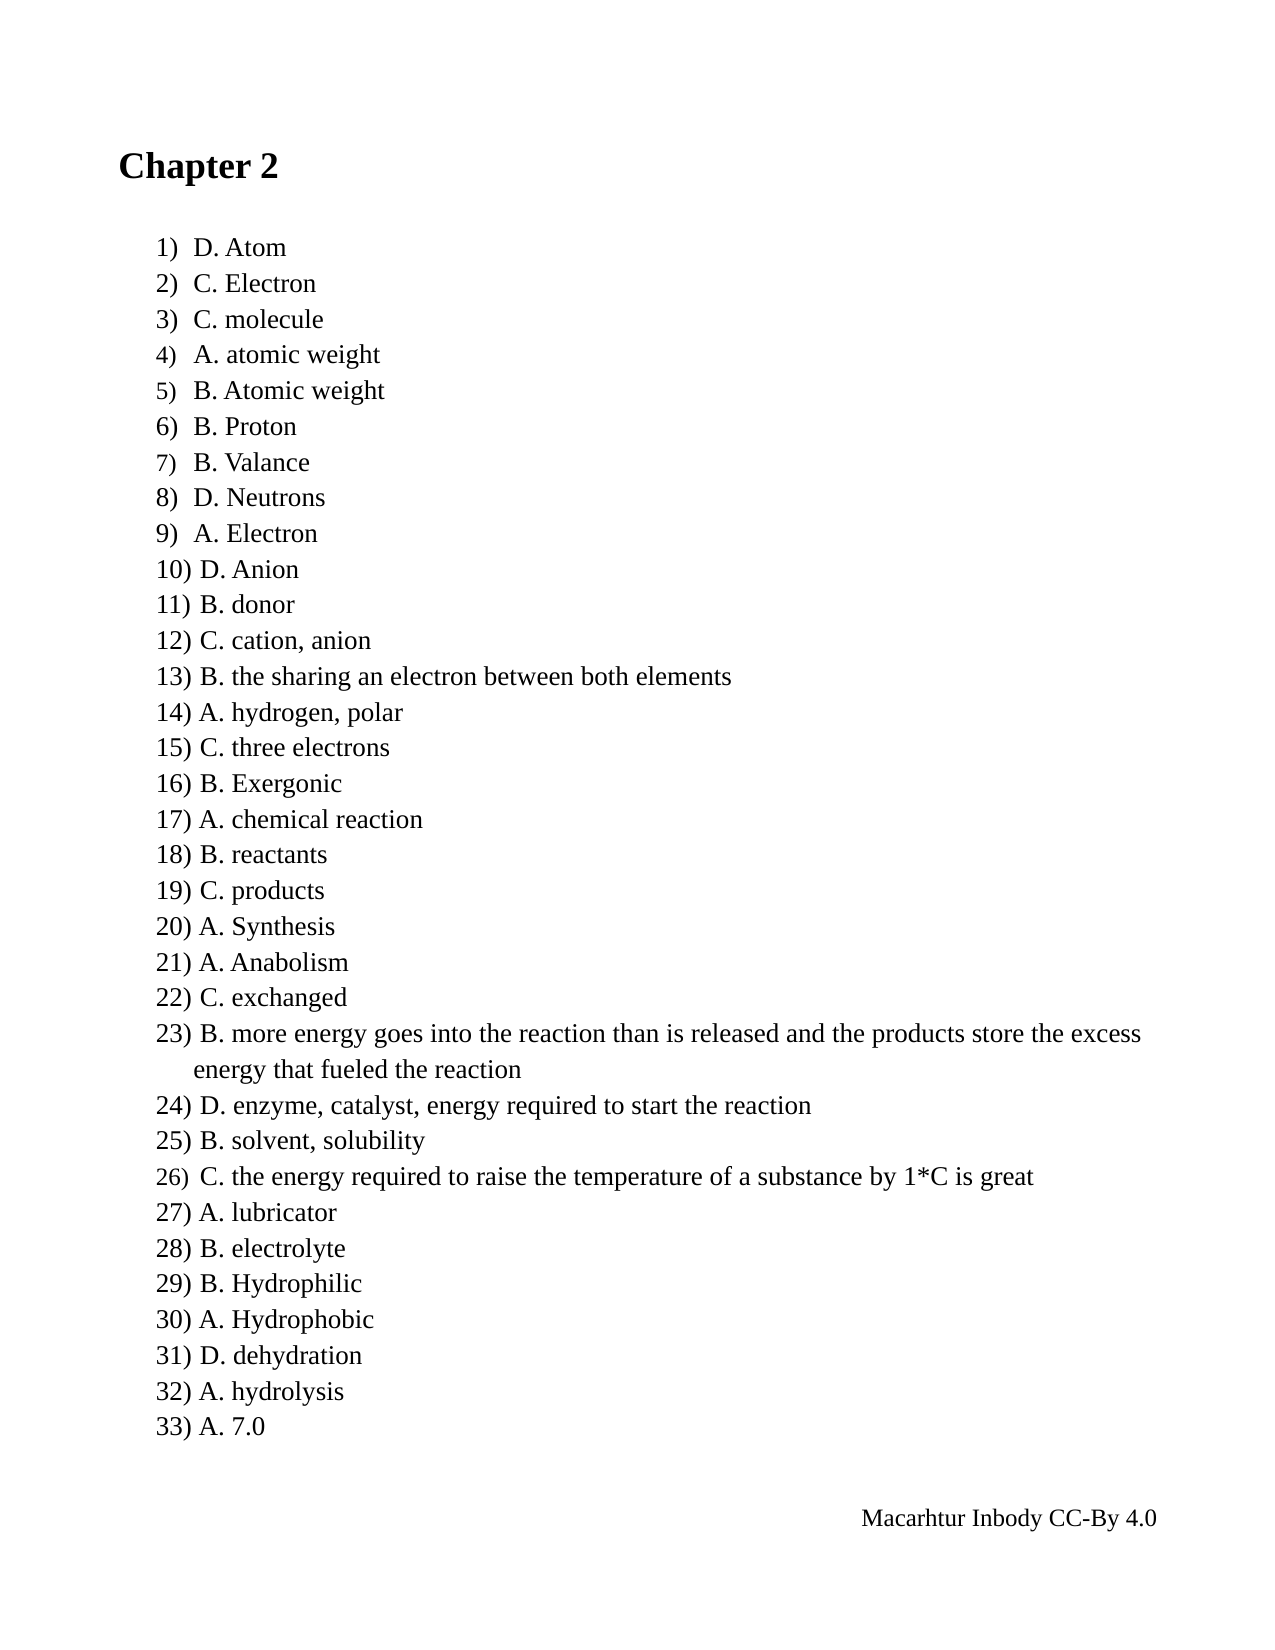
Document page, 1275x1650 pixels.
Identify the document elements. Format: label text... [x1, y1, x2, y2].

list B. Proton [156, 410, 1157, 441]
list A. atomic weight [156, 338, 1157, 369]
list A. Electron [156, 517, 1157, 548]
list C. molecule [156, 303, 1157, 334]
list B. Valance [156, 446, 1157, 477]
list B. electrolyte [156, 1232, 1157, 1263]
list B. solvent, solubility [156, 1124, 1157, 1156]
list B. donor [156, 588, 1157, 620]
list B. Exergonic [156, 767, 1157, 798]
list C. products [156, 874, 1157, 906]
list C. the energy required to raise the temperature of a substance by 1*C is great [156, 1160, 1157, 1191]
list D. Neutrons [156, 481, 1157, 512]
list A. 7.0 [156, 1410, 1157, 1441]
list D. Anion [156, 553, 1157, 584]
list B. reactants [156, 839, 1157, 870]
list A. hydrogen, polar [156, 696, 1157, 727]
list D. enzyme, catalyst, energy required to start the reaction [156, 1089, 1157, 1120]
list C. cation, anion [156, 624, 1157, 655]
subtitle Chapter 2 [118, 143, 1157, 186]
list D. dehydration [156, 1339, 1157, 1370]
list A. hydrolysis [156, 1374, 1157, 1406]
list A. Anabolism [156, 946, 1157, 977]
list A. lubricator [156, 1196, 1157, 1227]
list D. Atom [156, 231, 1157, 262]
list B. Atomic weight [156, 374, 1157, 405]
list A. Hydrophobic [156, 1303, 1157, 1334]
list C. exchanged [156, 982, 1157, 1013]
list B. more energy goes into the reaction than is released and the products store the excess energy that fueled the reaction [156, 1017, 1157, 1084]
list A. chemical reaction [156, 803, 1157, 834]
list B. the sharing an electron between both elements [156, 660, 1157, 691]
list C. three electrons [156, 731, 1157, 763]
list C. Electron [156, 267, 1157, 298]
list B. Hydrophilic [156, 1267, 1157, 1298]
list A. Synthesis [156, 910, 1157, 941]
